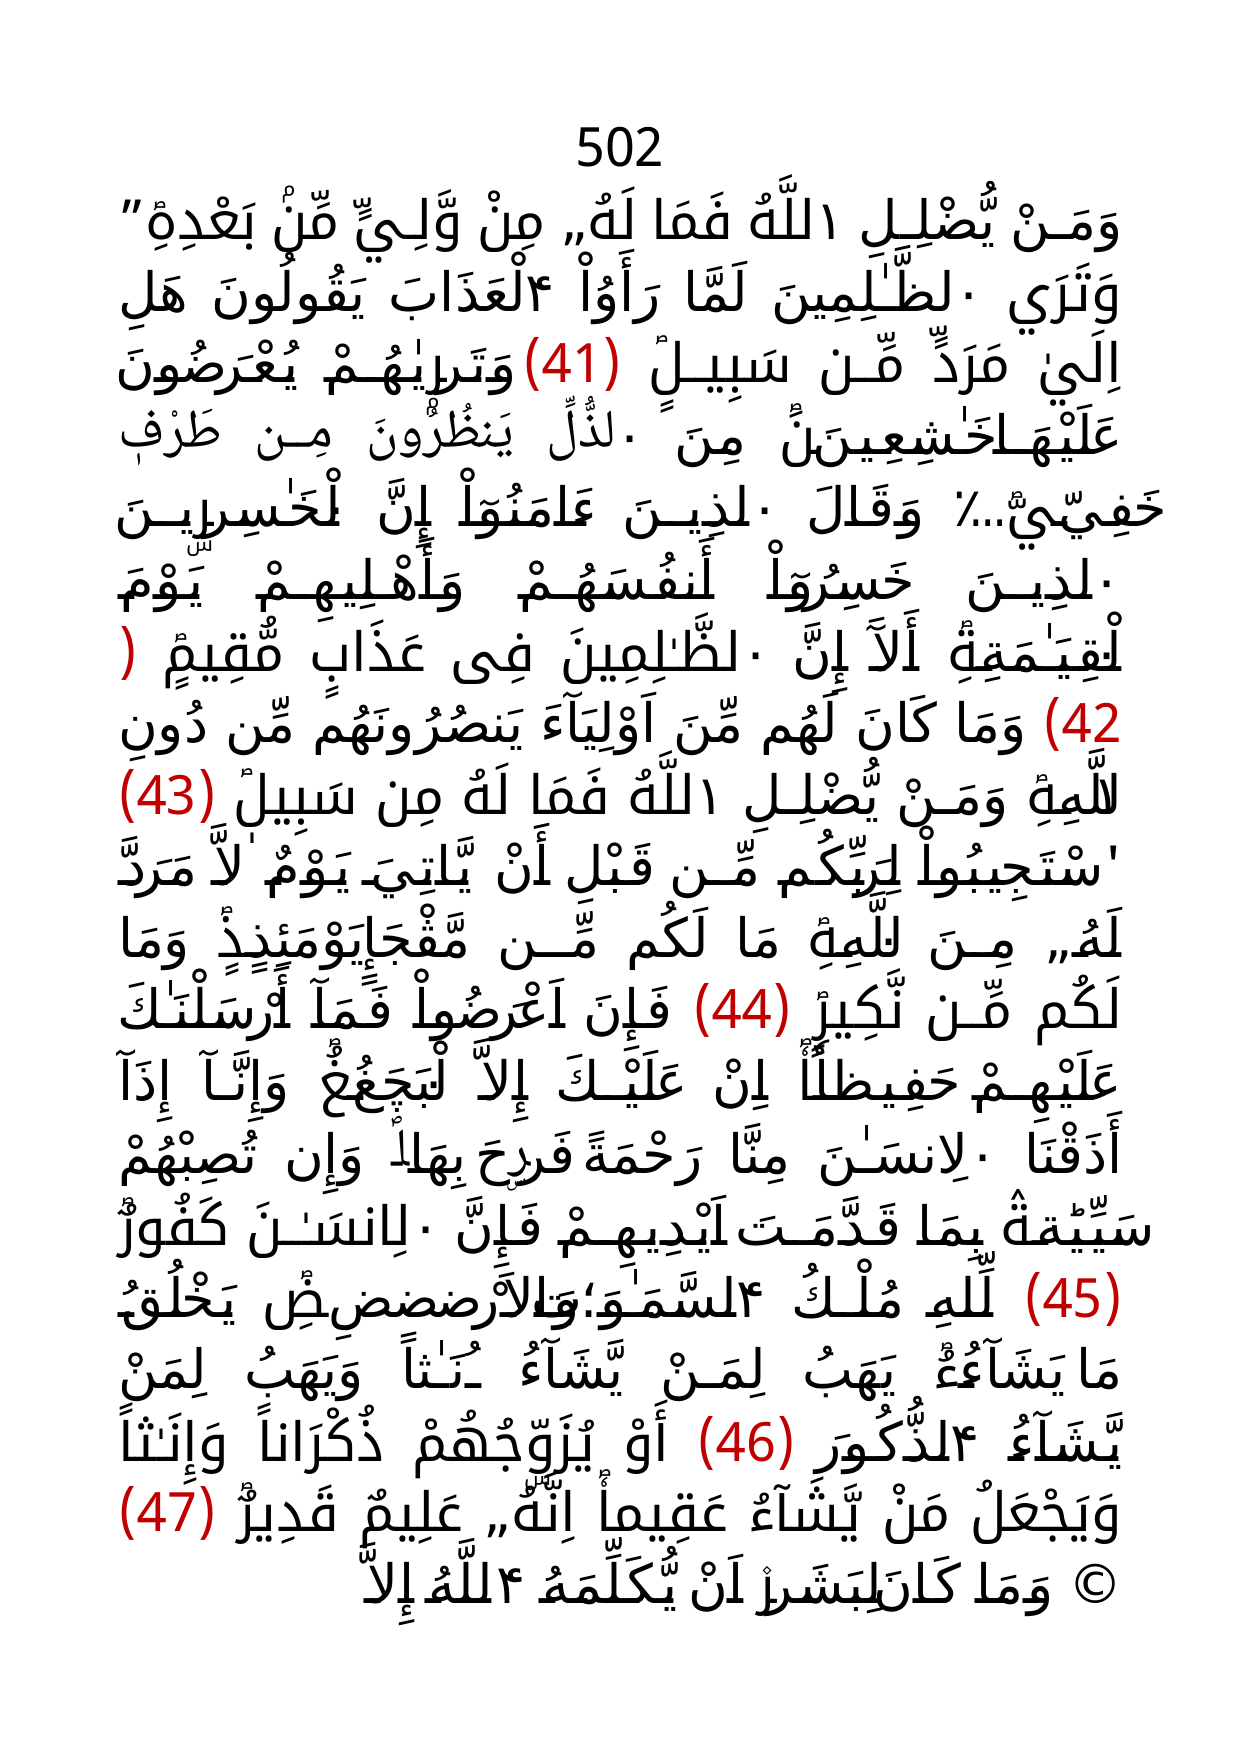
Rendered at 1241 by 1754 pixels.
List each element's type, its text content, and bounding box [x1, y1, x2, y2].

text 502 [118, 118, 1122, 189]
text وَمَـنْ يُّضْلِـلِ ۱للَّهُ فَمَا لَهُ„ مِنْ وَّلِـيٍّ مِّنۢ بَعْدِهِؐ” وَتَرَي ۰لظَّـٰلِمِينَ لَمَّا رَأَوُاْ ۴لْعَذَابَ يَقُولُونَ هَلِ اِلَيٰ مَرَدٍّ مِّــن سَبِيــلٍؐ (41) وَتَرۭيٰهُمْ يُعْرَضُونَ عَلَيْهَا خَـٰشِعِينَؐ مِنَ ۰لذُّلِّ يَنظُرُونَ مِــن طَرْفٖ خَفِيّؐ؊ وَقَالَ ۰لذِيــنَ ءَامَنُوٓاْ إِنَّ ۰لْخَـٰسِرۣيــنَ ۰لذِيــنَ خَسِرُوٓاْ أَنفُسَهُمْ وَأَهْلِيهِمْ يَوْمَ ۰لْقِيَـٰمَةِؐ أَلآَ إِنَّ ۰لظَّـٰلِمِينَ فِى عَذَابٍ مُّقِيمٍؐ (42) وَمَا كَانَ لَهُم مِّنَ اَوْلِيَآءَ يَنصُرُونَهُم مِّن دُونِ ۱للَّهِؐ وَمَـنْ يُّضْلِـلِ ۱للَّهُ فَمَا لَهُ„ مِن سَبِيلٖؐ (43) 'سْتَجِيبُواْ لِرَبِّكُم مِّــن قَبْلِ أَنْ يَّاتِيَ يَوْمٌ لاَّ مَرَدَّ لَهُ„ مِــنَ ۰للَّهِؐ مَا لَكُم مِّــن مَّڤْجَإٍ يَوْمَئِذٍؐ وَمَا لَكُم مِّــن نَّكِيرٍؐ (44) فَإِنَ اَعْرَضُواْ فَمَآ أَرْسَلْنَـٰكَ عَلَيْهِمْ حَفِيظاٗؐ اِنْ عَلَيْــكَ إِلاَّ ۰لْبَچَغُؐ وَإِنَّـآ إِذَآ أَذَقْنَا ۰لِانسَـٰنَ مِنَّا رَحْمَةً فَرۣحَ بِهَاؐ وَإِن تُصِبْهُمْ سَيِّيؕةٛ بِمَا قَدَّمَــتَ اَيْدِيهِمْ فَإِنَّ ۰لِانسَـٰــنَ كَفُورٌؐ (45) لِّلهِ مُلْــكُ ۴لسَّمَـٰوَ؛تِ وَالاَرْضضضِؐ يَخْلُقُ مَا يَشَآءُؐ يَهَبُ لِمَـنْ يَّشَآءُ ﹹنَـٰثاً وَيَهَبُ لِمَنْ يَّشَآءُ ۴لذُّكُورَ (46) أَوْ يُزَوّۣجُهُمْ ذُكْرَاناً وَإِنَـٰثاً وَيَجْعَلُ مَنْ يَّشَآءُ عَقِيماٗؐ اِنَّهُ„ عَلِيمٌ قَدِيرٌؐ (47) © وَمَا كَانَ لِبَشَر۫ اَنْ يُّكَلِّمَهُ ۴للَّهُ إِلاَّ [118, 189, 1122, 1626]
